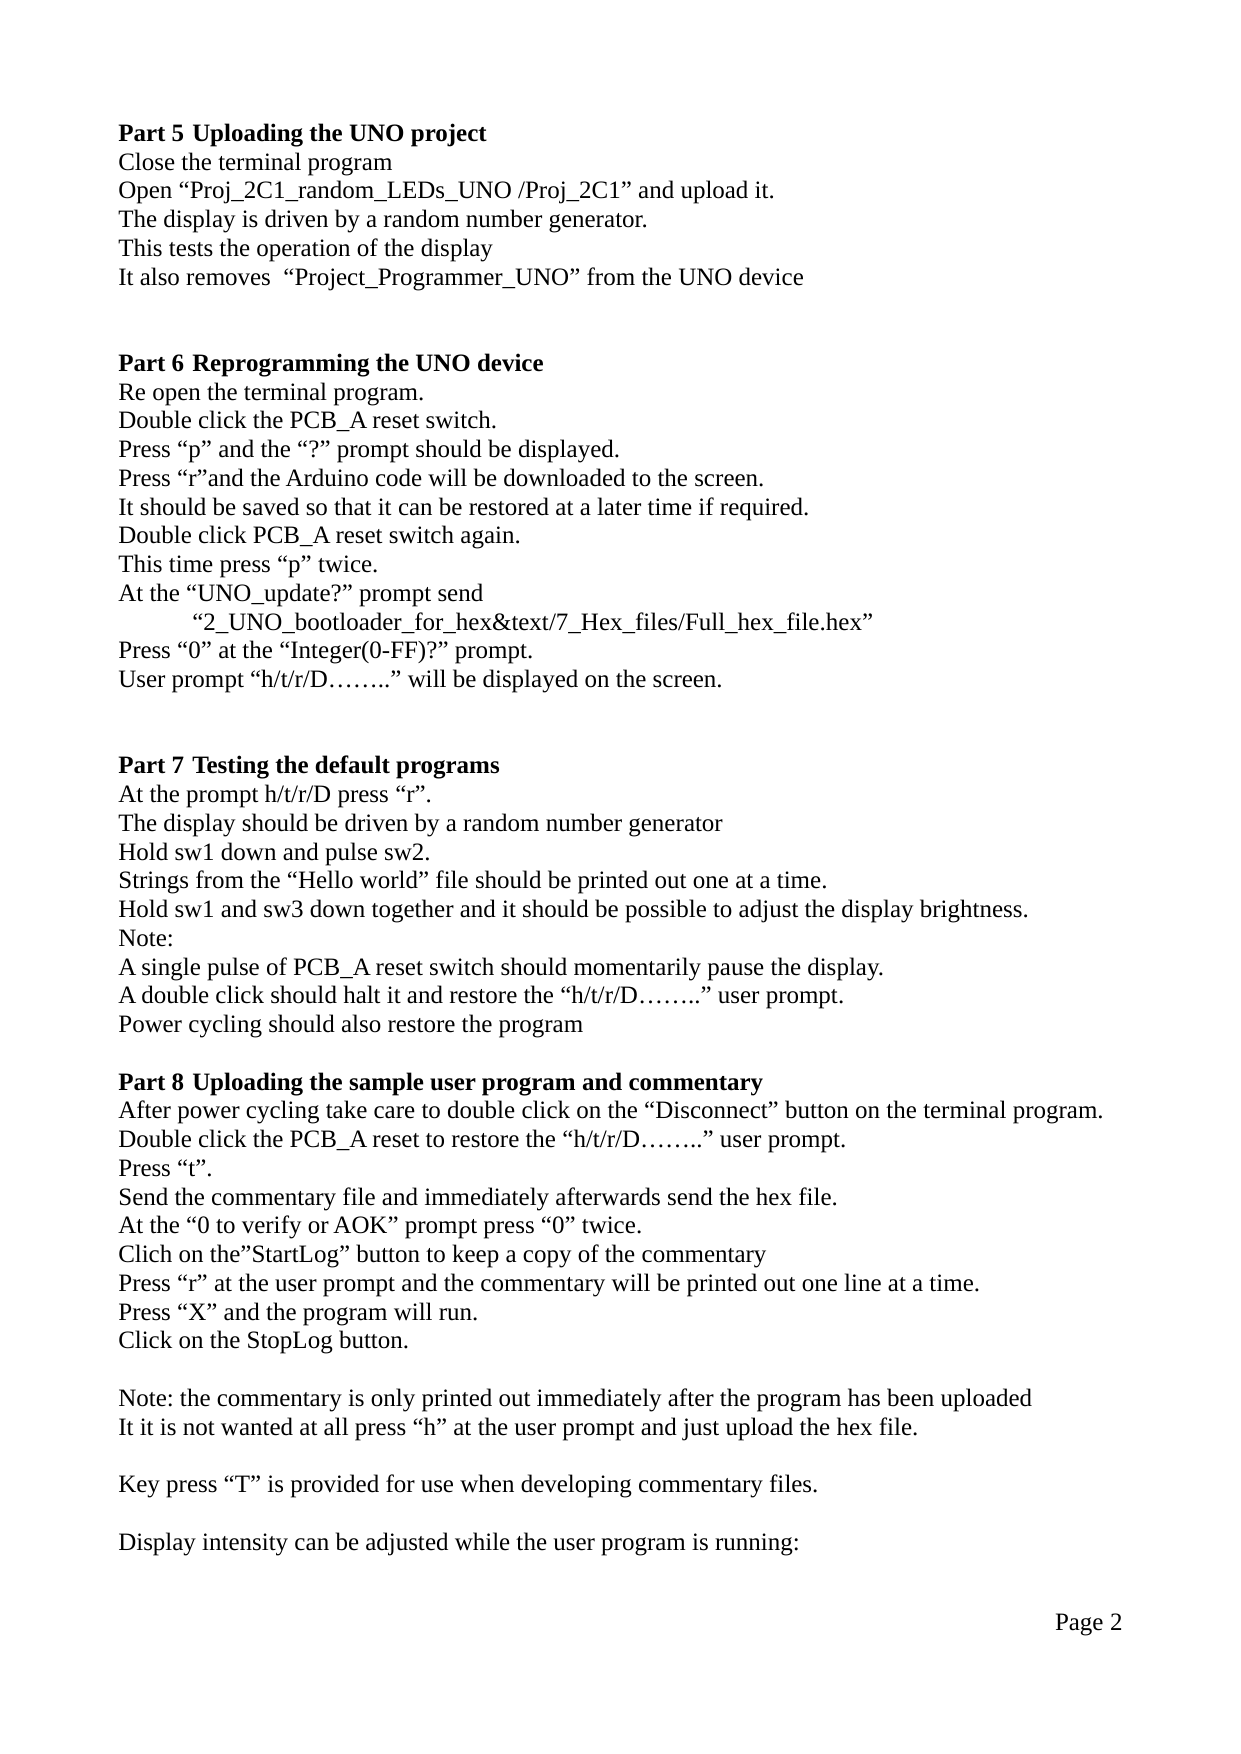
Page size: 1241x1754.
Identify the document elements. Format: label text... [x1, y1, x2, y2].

text Press “t”. [118, 1153, 1122, 1182]
text Display intensity can be adjusted while the user program is running: [118, 1527, 1122, 1556]
text Note: [118, 923, 1122, 952]
text The display is driven by a random number generator. [118, 204, 1122, 233]
text Clich on the”StartLog” button to keep a copy of the commentary [118, 1239, 1122, 1268]
text Press “p” and the “?” prompt should be displayed. [118, 434, 1122, 463]
text A single pulse of PCB_A reset switch should momentarily pause the display. [118, 952, 1122, 981]
text It also removes “Project_Programmer_UNO” from the UNO device [118, 262, 1122, 291]
text Double click PCB_A reset switch again. [118, 521, 1122, 549]
text This tests the operation of the display [118, 233, 1122, 262]
text Hold sw1 and sw3 down together and it should be possible to adjust the display brightness. [118, 894, 1122, 923]
text Open “Proj_2C1_random_LEDs_UNO /Proj_2C1” and upload it. [118, 176, 1122, 204]
text User prompt “h/t/r/D……..” will be displayed on the screen. [118, 664, 1122, 693]
text Part 7 Testing the default programs [118, 751, 1122, 779]
text Press “X” and the program will run. [118, 1297, 1122, 1326]
text Send the commentary file and immediately afterwards send the hex file. [118, 1182, 1122, 1211]
text Press “r”and the Arduino code will be downloaded to the screen. [118, 463, 1122, 492]
text Part 6 Reprogramming the UNO device [118, 348, 1122, 377]
text Key press “T” is provided for use when developing commentary files. [118, 1469, 1122, 1498]
text Power cycling should also restore the program [118, 1009, 1122, 1038]
text This time press “p” twice. [118, 549, 1122, 578]
text Double click the PCB_A reset to restore the “h/t/r/D……..” user prompt. [118, 1124, 1122, 1153]
text Part 5 Uploading the UNO project [118, 118, 1122, 147]
text Double click the PCB_A reset switch. [118, 406, 1122, 434]
text At the “UNO_update?” prompt send “2_UNO_bootloader_for_hex&text/7_Hex_files/Full_hex_file.hex” [118, 578, 1122, 636]
text Click on the StopLog button. [118, 1326, 1122, 1354]
text At the prompt h/t/r/D press “r”. [118, 779, 1122, 808]
text Strings from the “Hello world” file should be printed out one at a time. [118, 866, 1122, 894]
text Close the terminal program [118, 147, 1122, 176]
text The display should be driven by a random number generator [118, 808, 1122, 837]
text Hold sw1 down and pulse sw2. [118, 837, 1122, 866]
text Note: the commentary is only printed out immediately after the program has been uploaded [118, 1383, 1122, 1412]
text A double click should halt it and restore the “h/t/r/D……..” user prompt. [118, 981, 1122, 1009]
text Press “0” at the “Integer(0-FF)?” prompt. [118, 636, 1122, 664]
text At the “0 to verify or AOK” prompt press “0” twice. [118, 1211, 1122, 1239]
text It it is not wanted at all press “h” at the user prompt and just upload the hex file. [118, 1412, 1122, 1441]
text It should be saved so that it can be restored at a later time if required. [118, 492, 1122, 521]
text After power cycling take care to double click on the “Disconnect” button on the terminal program. [118, 1096, 1122, 1124]
text Re open the terminal program. [118, 377, 1122, 406]
text Press “r” at the user prompt and the commentary will be printed out one line at a time. [118, 1268, 1122, 1297]
text Part 8 Uploading the sample user program and commentary [118, 1067, 1122, 1096]
